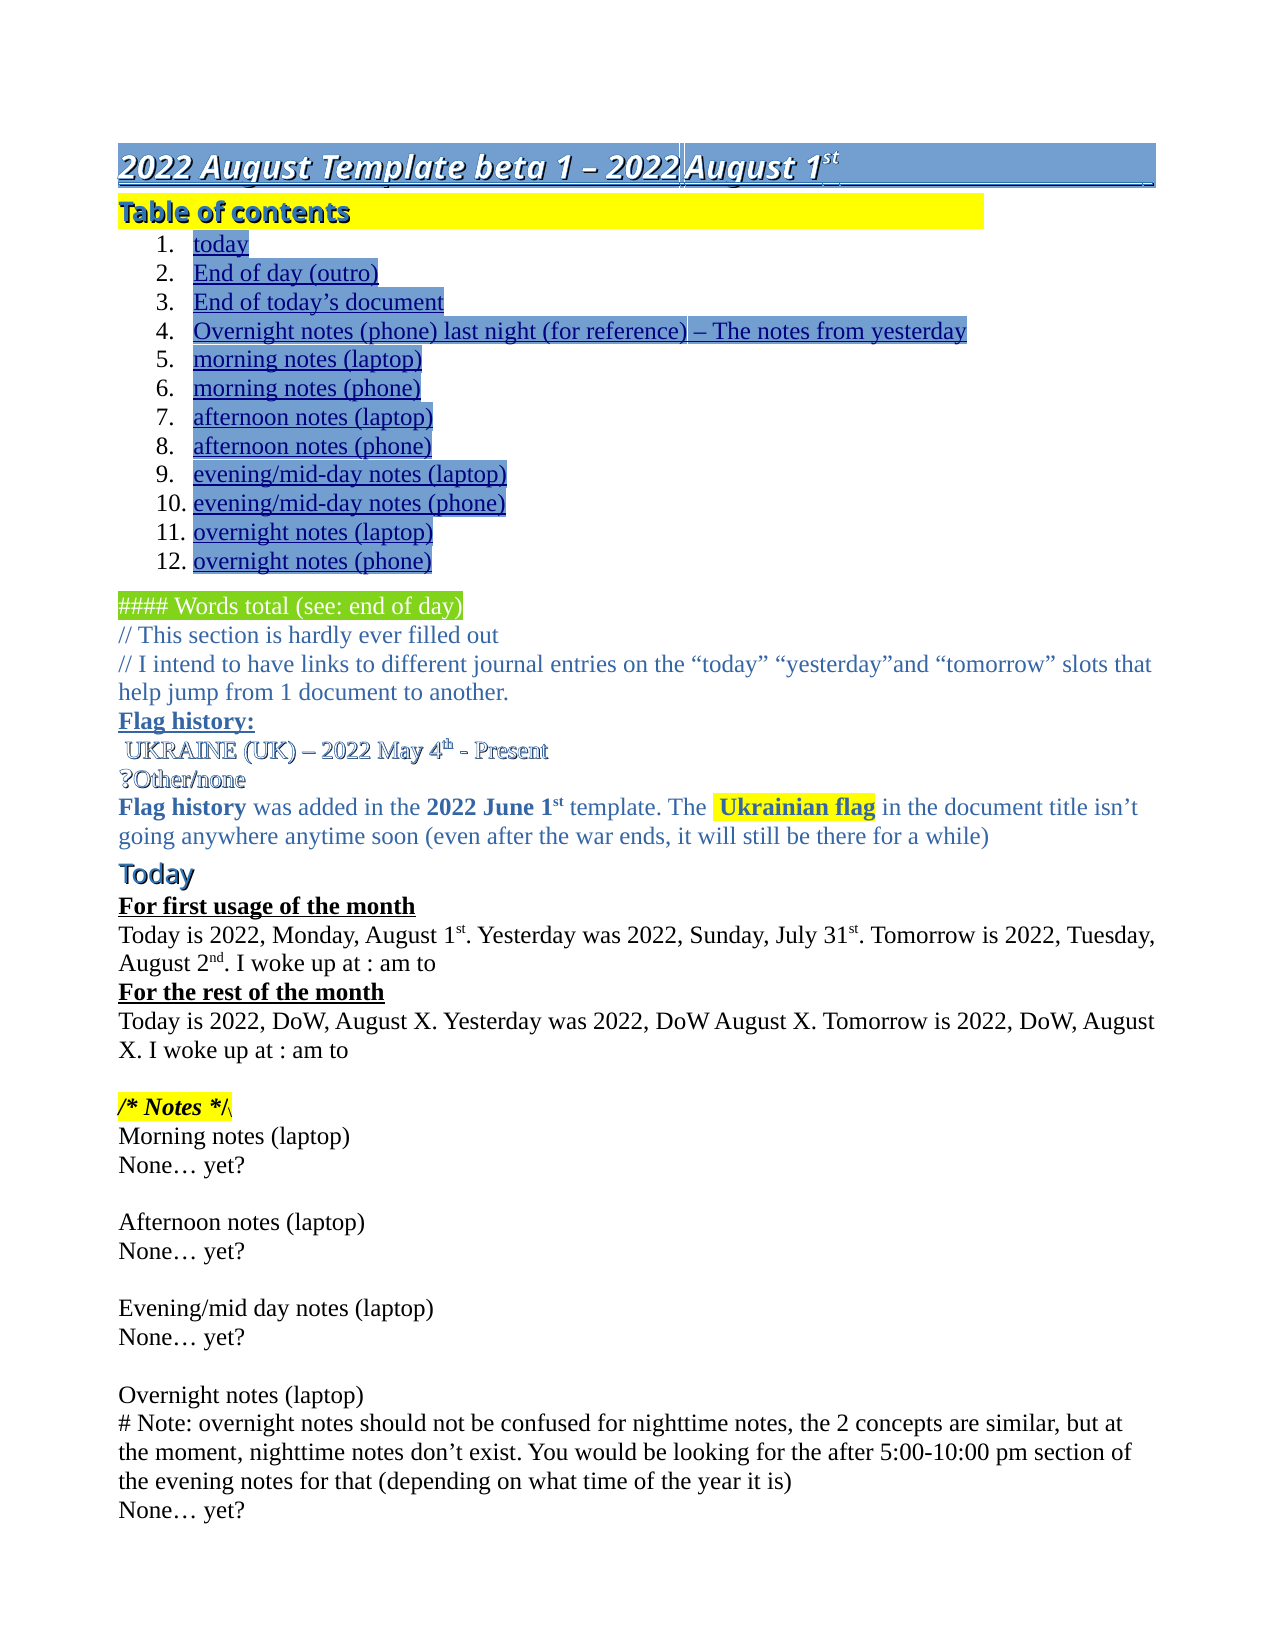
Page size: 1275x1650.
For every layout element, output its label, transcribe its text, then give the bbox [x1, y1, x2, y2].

list evening/mid-day notes (phone) [156, 488, 1157, 517]
text Today is 2022, Monday, August 1st. Yesterday was 2022, Sunday, July 31st. Tomorrow is 2022, Tuesday, August 2nd. I woke up at : am to [118, 920, 1157, 977]
list End of day (outro) [156, 258, 1157, 287]
subtitle 2022 August Template beta 1 – 2022 August 1st [118, 143, 1157, 188]
list Overnight notes (phone) last night (for reference) – The notes from yesterday [156, 316, 1157, 344]
list morning notes (laptop) [156, 344, 1157, 373]
text #### Words total (see: end of day) [118, 591, 1157, 620]
text Overnight notes (laptop) [118, 1380, 1157, 1408]
text None… yet? [118, 1322, 1157, 1351]
text None… yet? [118, 1236, 1157, 1265]
text Flag history: [118, 706, 1157, 735]
text For the rest of the month [118, 977, 1157, 1006]
list End of today’s document [156, 287, 1157, 316]
text Flag history was added in the 2022 June 1st template. The 🇺🇦️ Ukrainian flag in the document title isn’t going anywhere anytime soon (even after the war ends, it will still be there for a while) [118, 792, 1157, 850]
text ❓️Other/none [118, 764, 1157, 792]
text 🇺🇦️ UKRAINE (UK) – 2022 May 4th - Present [118, 735, 1157, 764]
list afternoon notes (phone) [156, 431, 1157, 459]
text # Note: overnight notes should not be confused for nighttime notes, the 2 concepts are similar, but at the moment, nighttime notes don’t exist. You would be looking for the after 5:00-10:00 pm section of the evening notes for that (depending on what time of the year it is) [118, 1408, 1157, 1495]
text Afternoon notes (laptop) [118, 1207, 1157, 1236]
subtitle Table of contents [118, 193, 1157, 229]
list morning notes (phone) [156, 373, 1157, 402]
text Evening/mid day notes (laptop) [118, 1293, 1157, 1322]
list today [156, 229, 1157, 258]
list evening/mid-day notes (laptop) [156, 459, 1157, 488]
subtitle Today [118, 854, 1157, 891]
list afternoon notes (laptop) [156, 402, 1157, 431]
text For first usage of the month [118, 891, 1157, 920]
text // This section is hardly ever filled out [118, 620, 1157, 649]
text /* Notes */\ [118, 1092, 1157, 1121]
list overnight notes (phone) [156, 546, 1157, 574]
list overnight notes (laptop) [156, 517, 1157, 546]
text Morning notes (laptop) [118, 1121, 1157, 1150]
text None… yet? [118, 1150, 1157, 1178]
text // I intend to have links to different journal entries on the “today” “yesterday”and “tomorrow” slots that help jump from 1 document to another. [118, 649, 1157, 706]
text Today is 2022, DoW, August X. Yesterday was 2022, DoW August X. Tomorrow is 2022, DoW, August X. I woke up at : am to [118, 1006, 1157, 1063]
text None… yet? [118, 1495, 1157, 1523]
